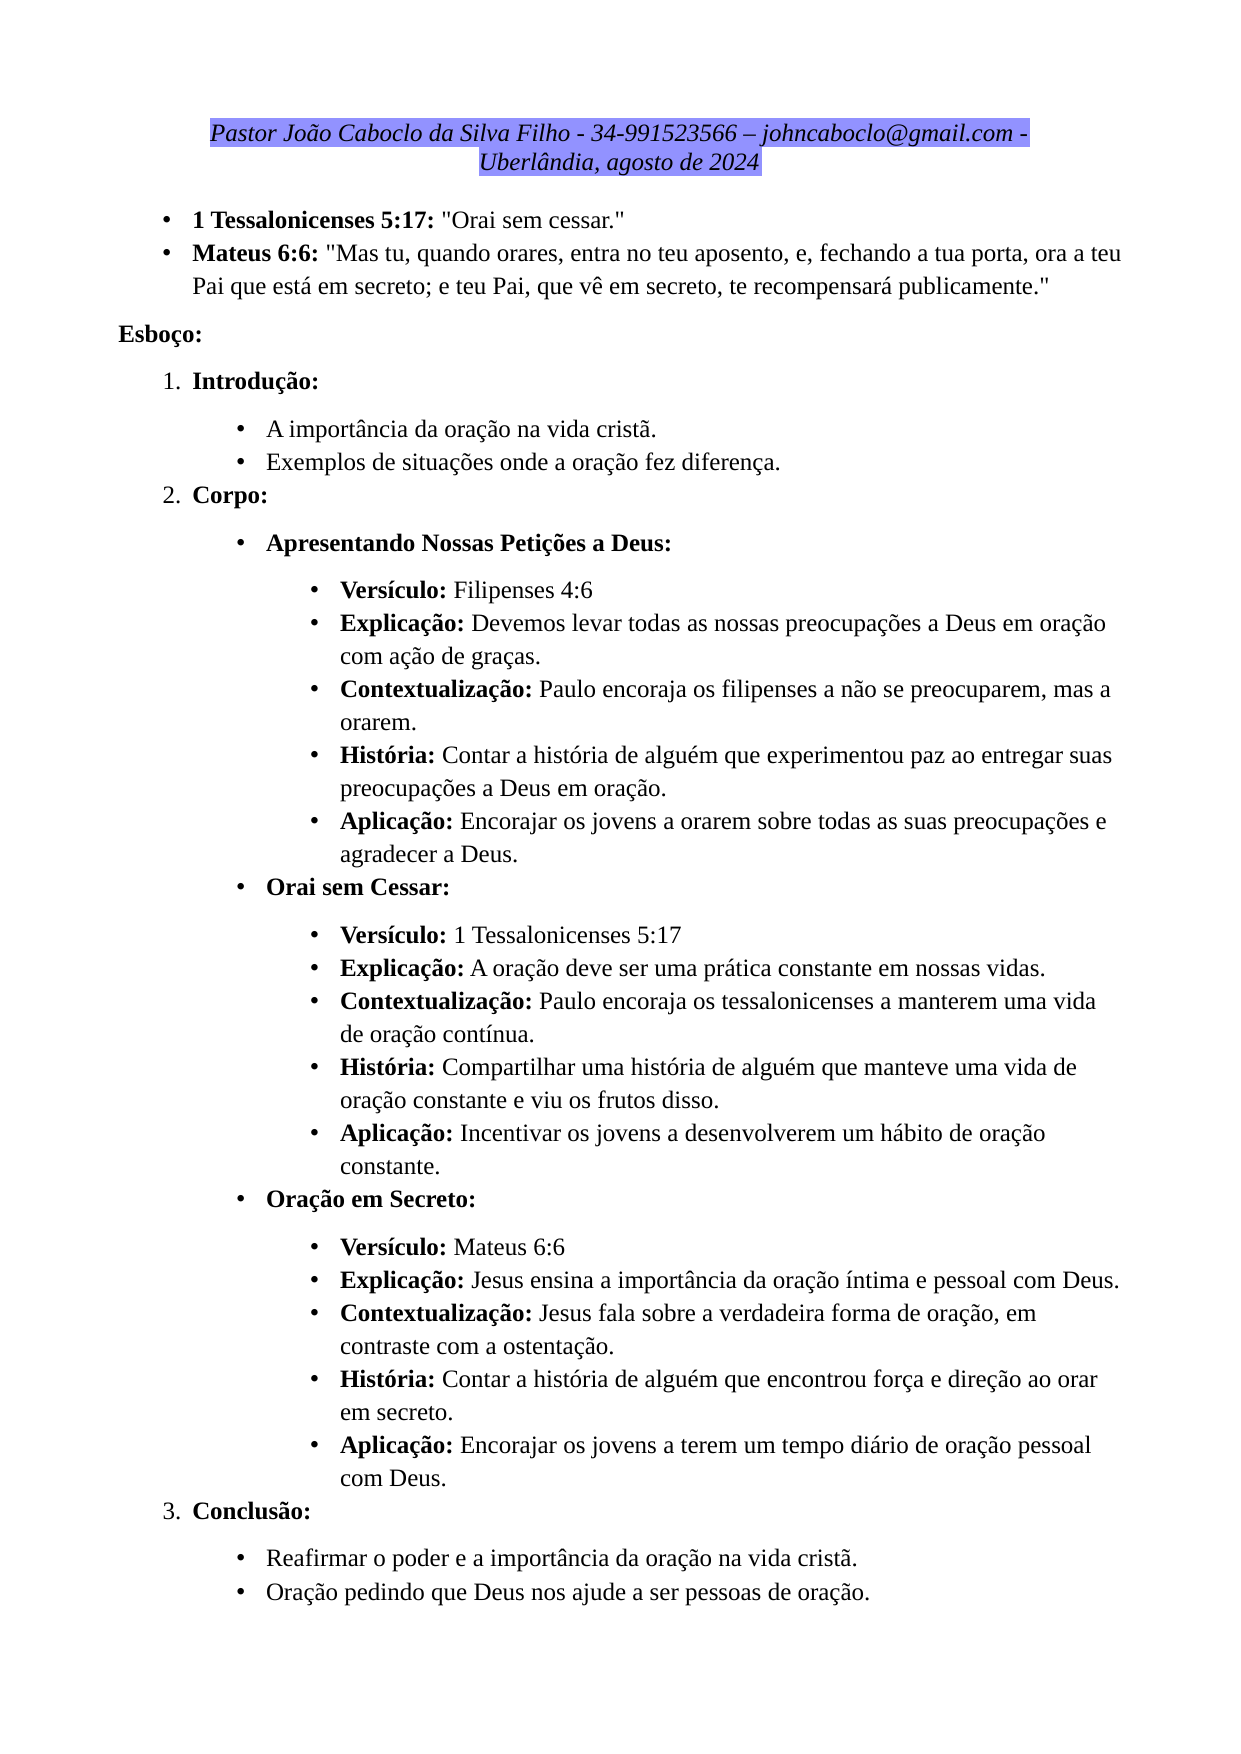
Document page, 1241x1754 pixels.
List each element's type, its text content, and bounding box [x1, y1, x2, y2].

list Oração em Secreto: [236, 1184, 1122, 1213]
list Aplicação: Incentivar os jovens a desenvolverem um hábito de oração constante. [310, 1118, 1122, 1180]
list Explicação: Jesus ensina a importância da oração íntima e pessoal com Deus. [310, 1265, 1122, 1293]
list Exemplos de situações onde a oração fez diferença. [236, 447, 1122, 476]
list Introdução: [162, 366, 1122, 395]
list A importância da oração na vida cristã. [236, 414, 1122, 443]
list Contextualização: Jesus fala sobre a verdadeira forma de oração, em contraste com a ostentação. [310, 1298, 1122, 1359]
list Oração pedindo que Deus nos ajude a ser pessoas de oração. [236, 1577, 1122, 1605]
list História: Contar a história de alguém que encontrou força e direção ao orar em secreto. [310, 1364, 1122, 1426]
list Versículo: Mateus 6:6 [310, 1232, 1122, 1261]
list Versículo: 1 Tessalonicenses 5:17 [310, 920, 1122, 949]
list Contextualização: Paulo encoraja os filipenses a não se preocuparem, mas a orarem. [310, 674, 1122, 736]
list Mateus 6:6: "Mas tu, quando orares, entra no teu aposento, e, fechando a tua porta, ora a teu Pai que está em secreto; e teu Pai, que vê em secreto, te recompensará publicamente." [162, 238, 1122, 300]
list Contextualização: Paulo encoraja os tessalonicenses a manterem uma vida de oração contínua. [310, 986, 1122, 1048]
list Corpo: [162, 480, 1122, 509]
list Explicação: A oração deve ser uma prática constante em nossas vidas. [310, 953, 1122, 982]
list Orai sem Cessar: [236, 872, 1122, 901]
list Explicação: Devemos levar todas as nossas preocupações a Deus em oração com ação de graças. [310, 608, 1122, 670]
list Apresentando Nossas Petições a Deus: [236, 528, 1122, 556]
list Aplicação: Encorajar os jovens a terem um tempo diário de oração pessoal com Deus. [310, 1430, 1122, 1492]
list Conclusão: [162, 1496, 1122, 1525]
list Aplicação: Encorajar os jovens a orarem sobre todas as suas preocupações e agradecer a Deus. [310, 806, 1122, 868]
list História: Compartilhar uma história de alguém que manteve uma vida de oração constante e viu os frutos disso. [310, 1052, 1122, 1114]
text Esboço: [118, 319, 1122, 347]
list Versículo: Filipenses 4:6 [310, 575, 1122, 604]
list Reafirmar o poder e a importância da oração na vida cristã. [236, 1543, 1122, 1572]
list 1 Tessalonicenses 5:17: "Orai sem cessar." [162, 205, 1122, 234]
list História: Contar a história de alguém que experimentou paz ao entregar suas preocupações a Deus em oração. [310, 740, 1122, 802]
